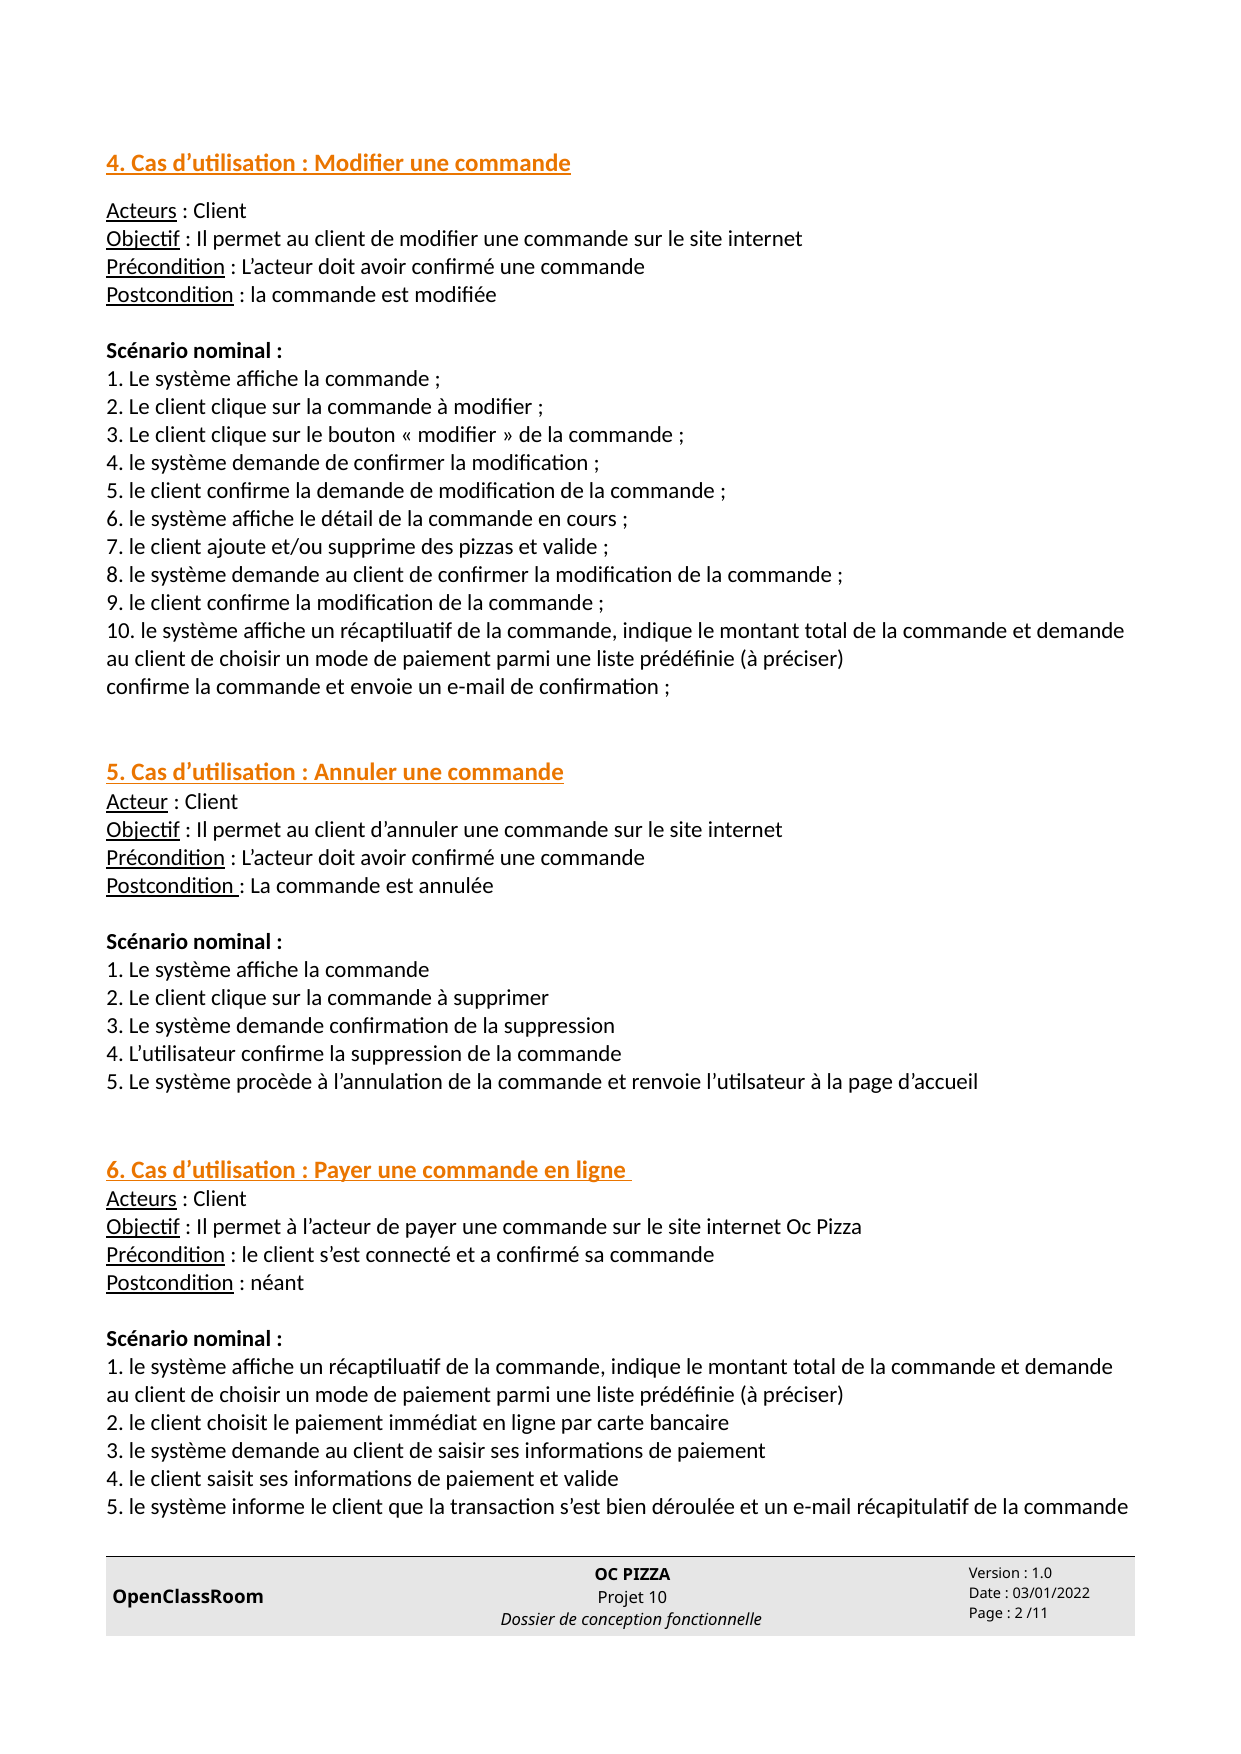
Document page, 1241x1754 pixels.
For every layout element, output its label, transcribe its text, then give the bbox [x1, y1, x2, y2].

text 2. le client choisit le paiement immédiat en ligne par carte bancaire [106, 1408, 1134, 1436]
text 8. le système demande au client de confirmer la modification de la commande ; [106, 560, 1134, 588]
text 7. le client ajoute et/ou supprime des pizzas et valide ; [106, 532, 1134, 560]
text 5. Cas d’utilisation : Annuler une commande Acteur : Client Objectif : Il permet au client d’annuler une commande sur le site internet Précondition : L’acteur doit avoir confirmé une commande Postcondition : La commande est annulée Scénario nominal : [106, 700, 1134, 955]
text Acteurs : Client Objectif : Il permet au client de modifier une commande sur le site internet Précondition : L’acteur doit avoir confirmé une commande Postcondition : la commande est modifiée Scénario nominal : [106, 196, 1134, 364]
text 9. le client confirme la modification de la commande ; [106, 588, 1134, 616]
text 3. Le système demande confirmation de la suppression [106, 1011, 1134, 1039]
text 2. Le client clique sur la commande à supprimer [106, 983, 1134, 1011]
text 6. Cas d’utilisation : Payer une commande en ligne [106, 1154, 1134, 1184]
text confirme la commande et envoie un e-mail de confirmation ; [106, 672, 1134, 700]
text 6. le système affiche le détail de la commande en cours ; [106, 504, 1134, 532]
text 2. Le client clique sur la commande à modifier ; [106, 392, 1134, 420]
text 10. le système affiche un récaptiluatif de la commande, indique le montant total de la commande et demande au client de choisir un mode de paiement parmi une liste prédéfinie (à préciser) [106, 616, 1134, 672]
text Acteurs : Client Objectif : Il permet à l’acteur de payer une commande sur le site internet Oc Pizza Précondition : le client s’est connecté et a confirmé sa commande Postcondition : néant Scénario nominal : [106, 1184, 1134, 1352]
text 4. Cas d’utilisation : Modifier une commande [106, 100, 1109, 177]
text 1. le système affiche un récaptiluatif de la commande, indique le montant total de la commande et demande au client de choisir un mode de paiement parmi une liste prédéfinie (à préciser) [106, 1352, 1134, 1408]
text 5. le client confirme la demande de modification de la commande ; [106, 476, 1134, 504]
text 5. Le système procède à l’annulation de la commande et renvoie l’utilsateur à la page d’accueil [106, 1067, 1134, 1095]
text 4. le système demande de confirmer la modification ; [106, 448, 1134, 476]
text 3. Le client clique sur le bouton « modifier » de la commande ; [106, 420, 1134, 448]
text 4. le client saisit ses informations de paiement et valide [106, 1464, 1134, 1492]
text 1. Le système affiche la commande [106, 955, 1134, 983]
text 4. L’utilisateur confirme la suppression de la commande [106, 1039, 1134, 1067]
text 3. le système demande au client de saisir ses informations de paiement [106, 1436, 1134, 1464]
text 1. Le système affiche la commande ; [106, 364, 1134, 392]
text 5. le système informe le client que la transaction s’est bien déroulée et un e-mail récapitulatif de la commande [106, 1492, 1134, 1521]
